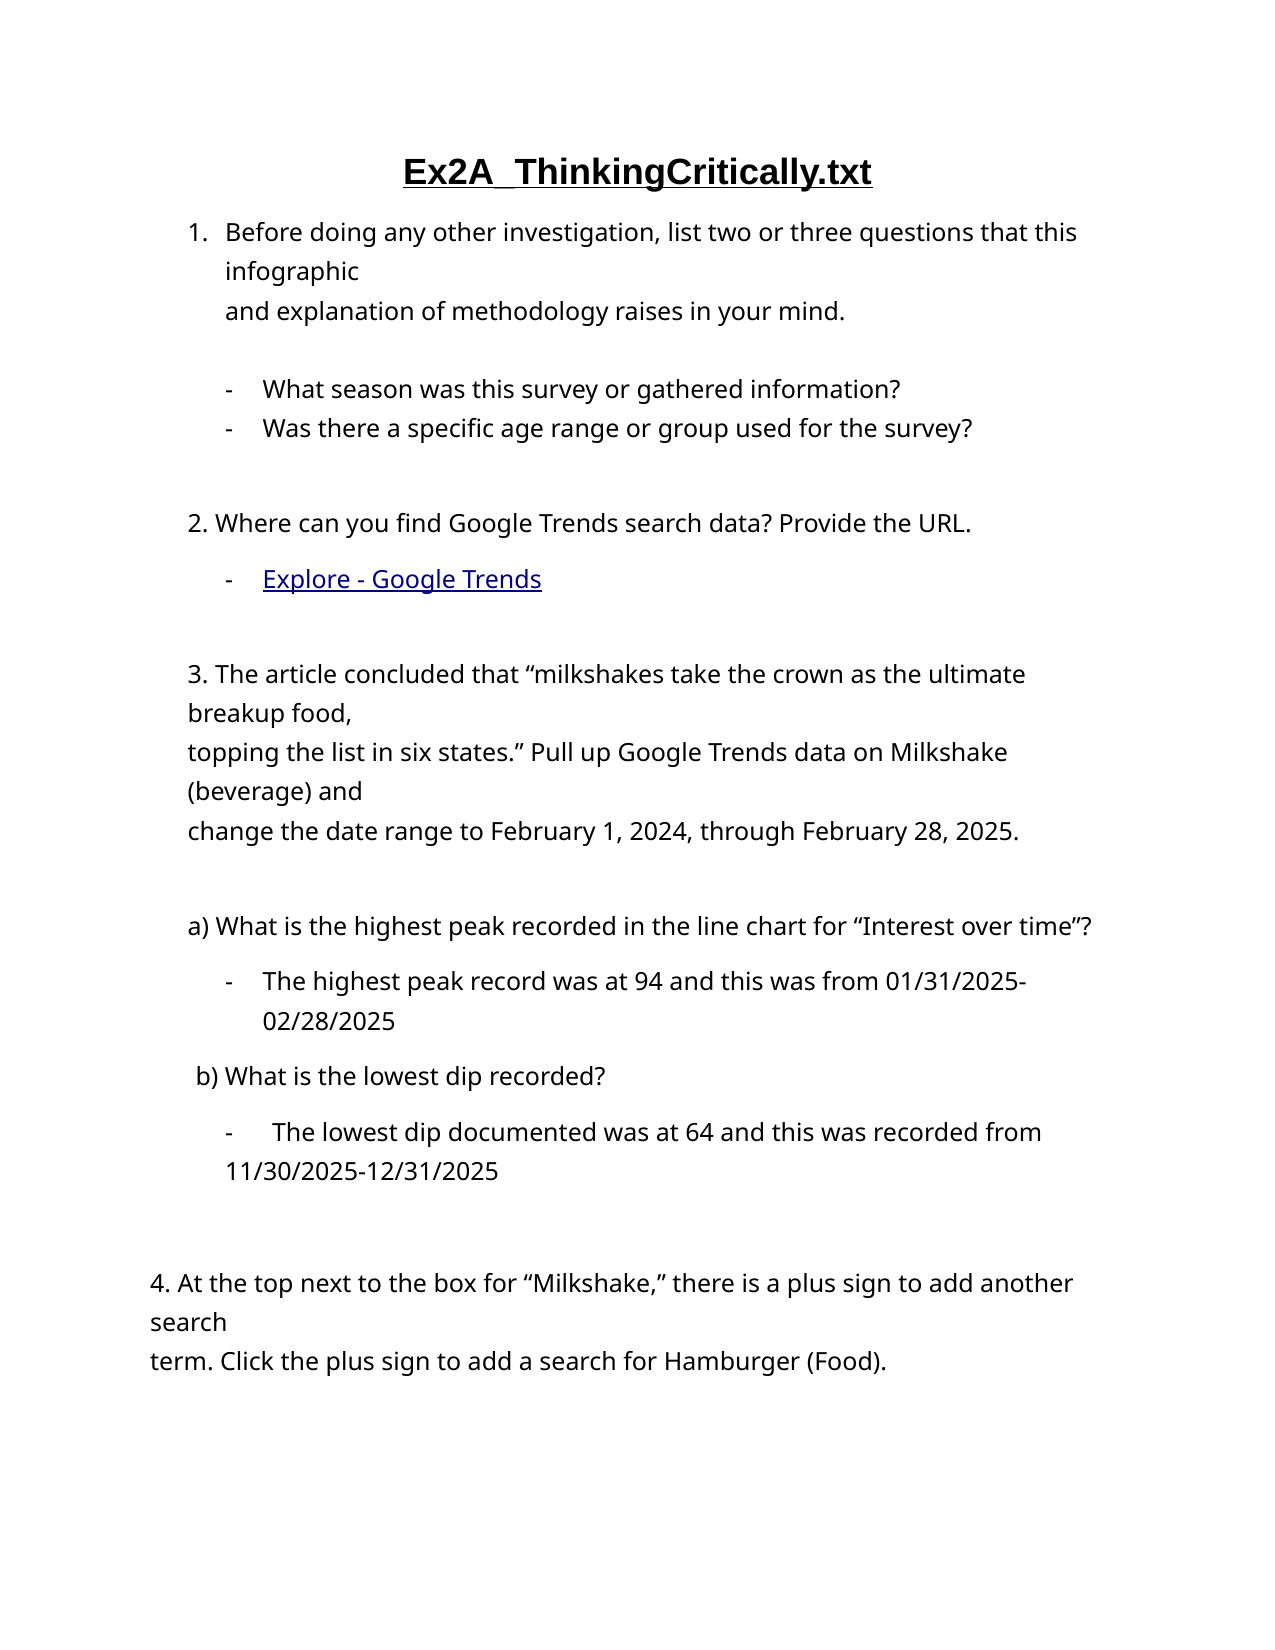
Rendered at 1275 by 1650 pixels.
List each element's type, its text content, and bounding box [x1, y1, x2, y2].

text - The lowest dip documented was at 64 and this was recorded from 11/30/2025-12/31/2025 [225, 1115, 1125, 1188]
list Was there a specific age range or group used for the survey? [225, 411, 1125, 445]
list What season was this survey or gathered information? [225, 372, 1125, 406]
list Before doing any other investigation, list two or three questions that this infographic and explanation of methodology raises in your mind. [187, 215, 1125, 327]
text Ex2A_ThinkingCritically.txt [150, 150, 1125, 192]
text b) What is the lowest dip recorded? [150, 1059, 1125, 1093]
list Explore - Google Trends [225, 562, 1125, 596]
text a) What is the highest peak recorded in the line chart for “Interest over time”? [187, 869, 1125, 942]
text 3. The article concluded that “milkshakes take the crown as the ultimate breakup food, topping the list in six states.” Pull up Google Trends data on Milkshake (beverage) and change the date range to February 1, 2024, through February 28, 2025. [187, 617, 1125, 847]
list The highest peak record was at 94 and this was from 01/31/2025-02/28/2025 [225, 964, 1125, 1037]
text 2. Where can you find Google Trends search data? Provide the URL. [187, 467, 1125, 540]
text 4. At the top next to the box for “Milkshake,” there is a plus sign to add another search term. Click the plus sign to add a search for Hamburger (Food). [150, 1266, 1125, 1378]
